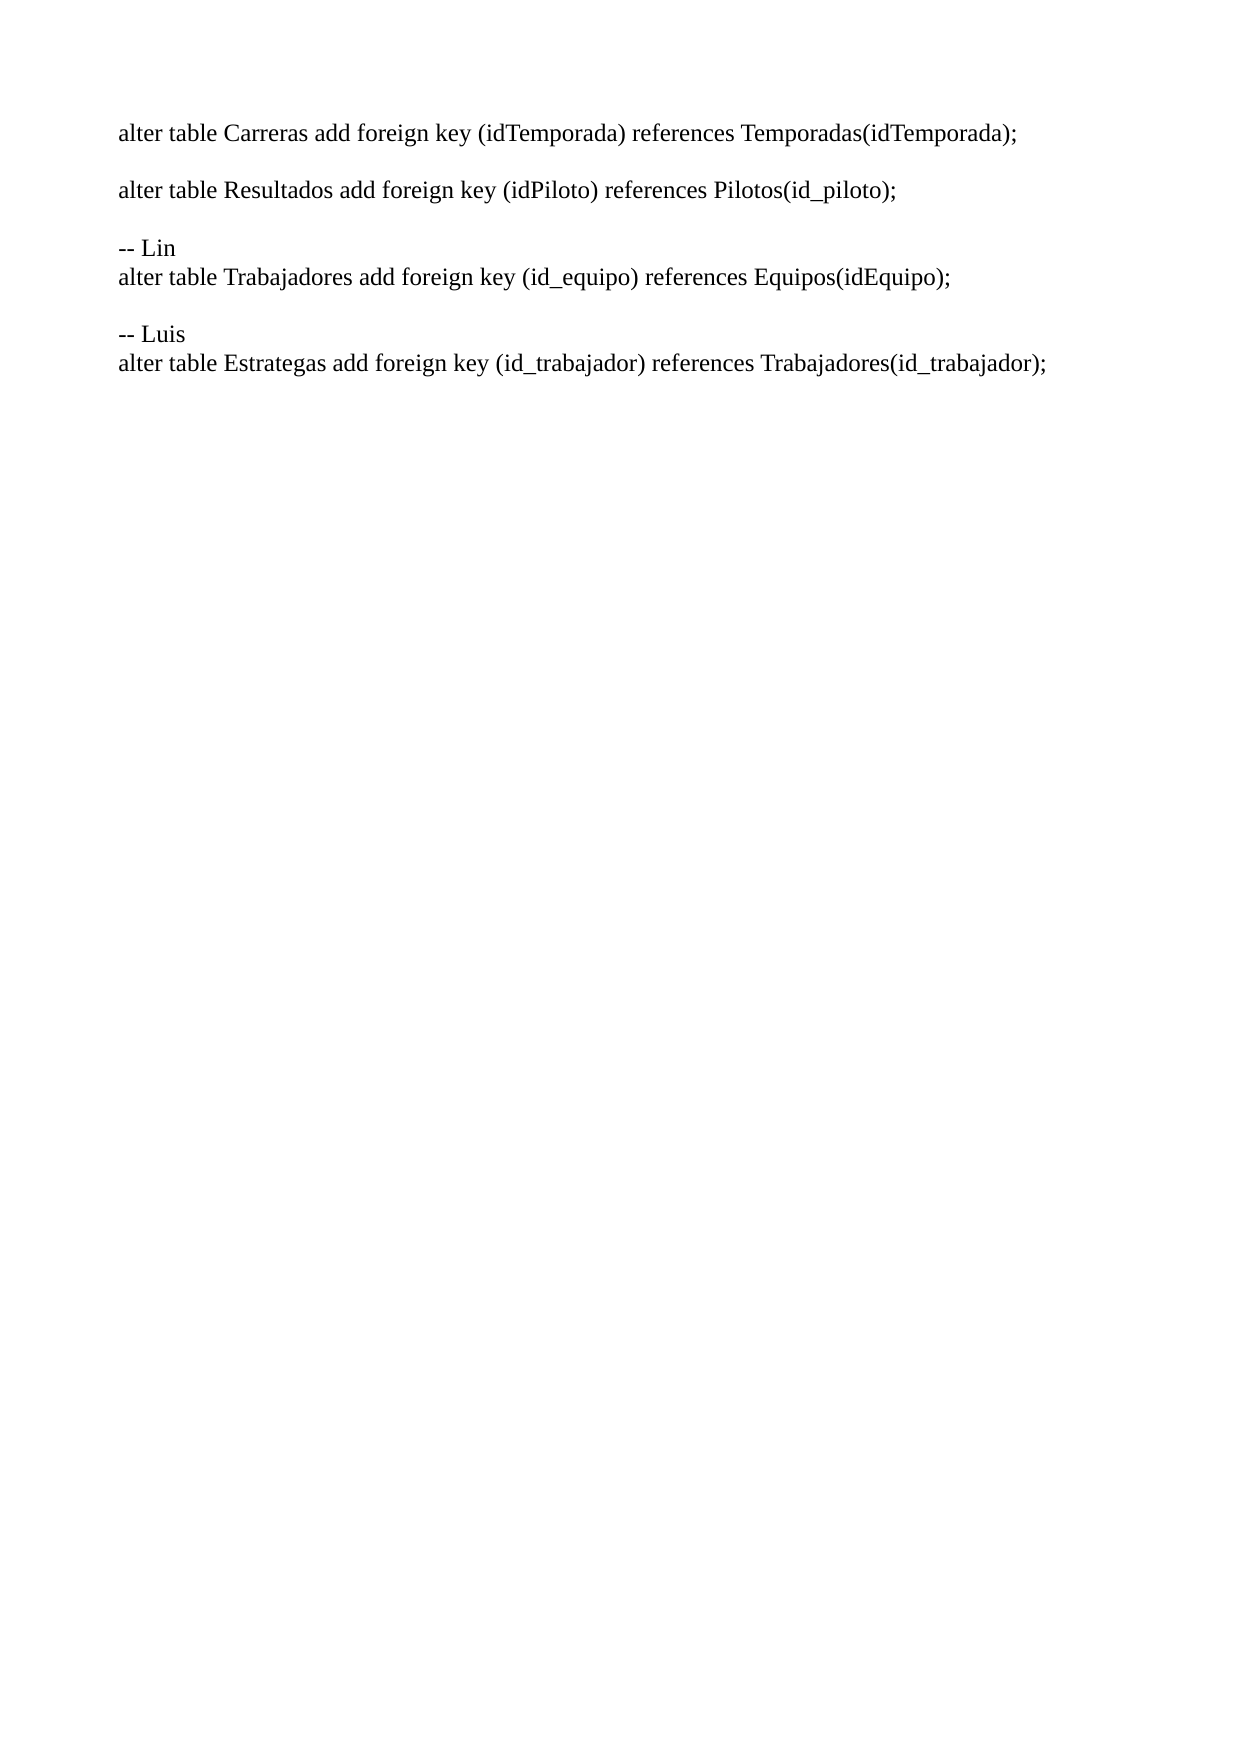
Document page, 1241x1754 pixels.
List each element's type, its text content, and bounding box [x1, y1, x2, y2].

text -- Lin [118, 233, 1122, 262]
text alter table Resultados add foreign key (idPiloto) references Pilotos(id_piloto); [118, 176, 1122, 204]
text alter table Estrategas add foreign key (id_trabajador) references Trabajadores(id_trabajador); [118, 348, 1122, 377]
text alter table Trabajadores add foreign key (id_equipo) references Equipos(idEquipo); [118, 262, 1122, 291]
text -- Luis [118, 319, 1122, 348]
text alter table Carreras add foreign key (idTemporada) references Temporadas(idTemporada); [118, 118, 1122, 147]
